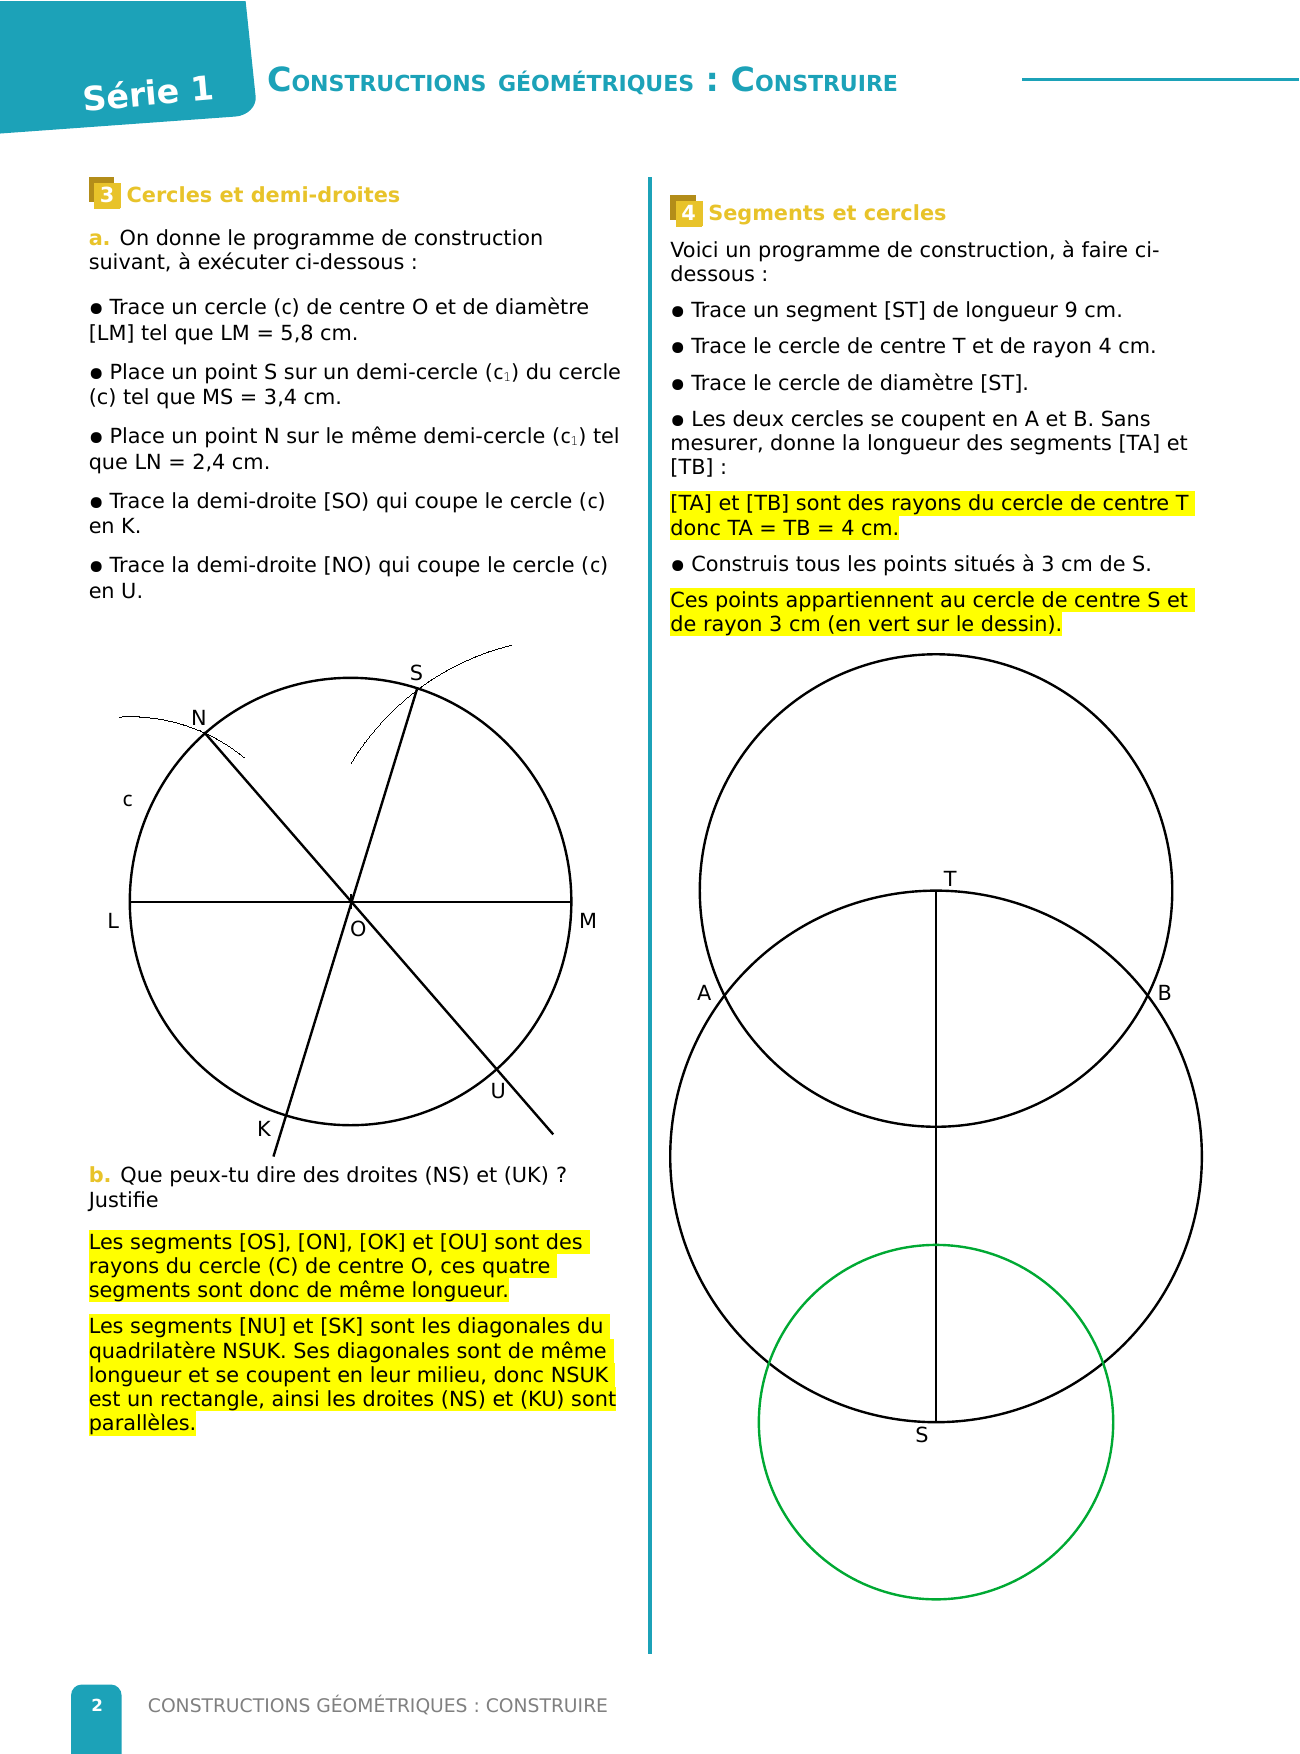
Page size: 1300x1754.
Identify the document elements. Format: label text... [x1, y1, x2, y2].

subtitle Segments et cercles [696, 195, 1211, 226]
subtitle [TA] et [TB] sont des rayons du cercle de centre T donc TA = TB = 4 cm. [899, 491, 1205, 540]
subtitle Cercles et demi-droites [114, 177, 629, 208]
subtitle Place un point N sur le même demi-cercle (c1) tel que LN = 2,4 cm. [88, 421, 623, 474]
subtitle Les segments [OS], [ON], [OK] et [OU] sont des rayons du cercle (C) de centre O, ces quatre segments sont donc de même longueur. [509, 1230, 623, 1302]
list Que peux-tu dire des droites (NS) et (UK) ? Justifie [88, 693, 629, 1212]
subtitle Les deux cercles se coupent en A et B. Sans mesurer, donne la longueur des segments [TA] et [TB] : [670, 407, 1205, 479]
subtitle Trace le cercle de diamètre [ST]. [670, 371, 1205, 395]
list On donne le programme de construction suivant, à exécuter ci-dessous : [88, 226, 629, 274]
subtitle Voici un programme de construction, à faire ci-dessous : [670, 238, 1205, 286]
subtitle Trace le cercle de centre T et de rayon 4 cm. [670, 334, 1205, 359]
subtitle Trace la demi-droite [SO) qui coupe le cercle (c) en K. [88, 486, 623, 539]
subtitle Trace la demi-droite [NO) qui coupe le cercle (c) en U. [88, 551, 623, 603]
subtitle Construis tous les points situés à 3 cm de S. [670, 552, 1205, 576]
subtitle Place un point S sur un demi-cercle (c1) du cercle (c) tel que MS = 3,4 cm. [88, 357, 623, 409]
subtitle Trace un segment [ST] de longueur 9 cm. [670, 298, 1205, 322]
subtitle Ces points appartiennent au cercle de centre S et de rayon 3 cm (en vert sur le dessin). [1062, 588, 1205, 636]
subtitle Les segments [NU] et [SK] sont les diagonales du quadrilatère NSUK. Ses diagonales sont de même longueur et se coupent en leur milieu, donc NSUK est un rectangle, ainsi les droites (NS) et (KU) sont parallèles. [196, 1314, 623, 1436]
subtitle Trace un cercle (c) de centre O et de diamètre [LM] tel que LM = 5,8 cm. [88, 292, 623, 345]
